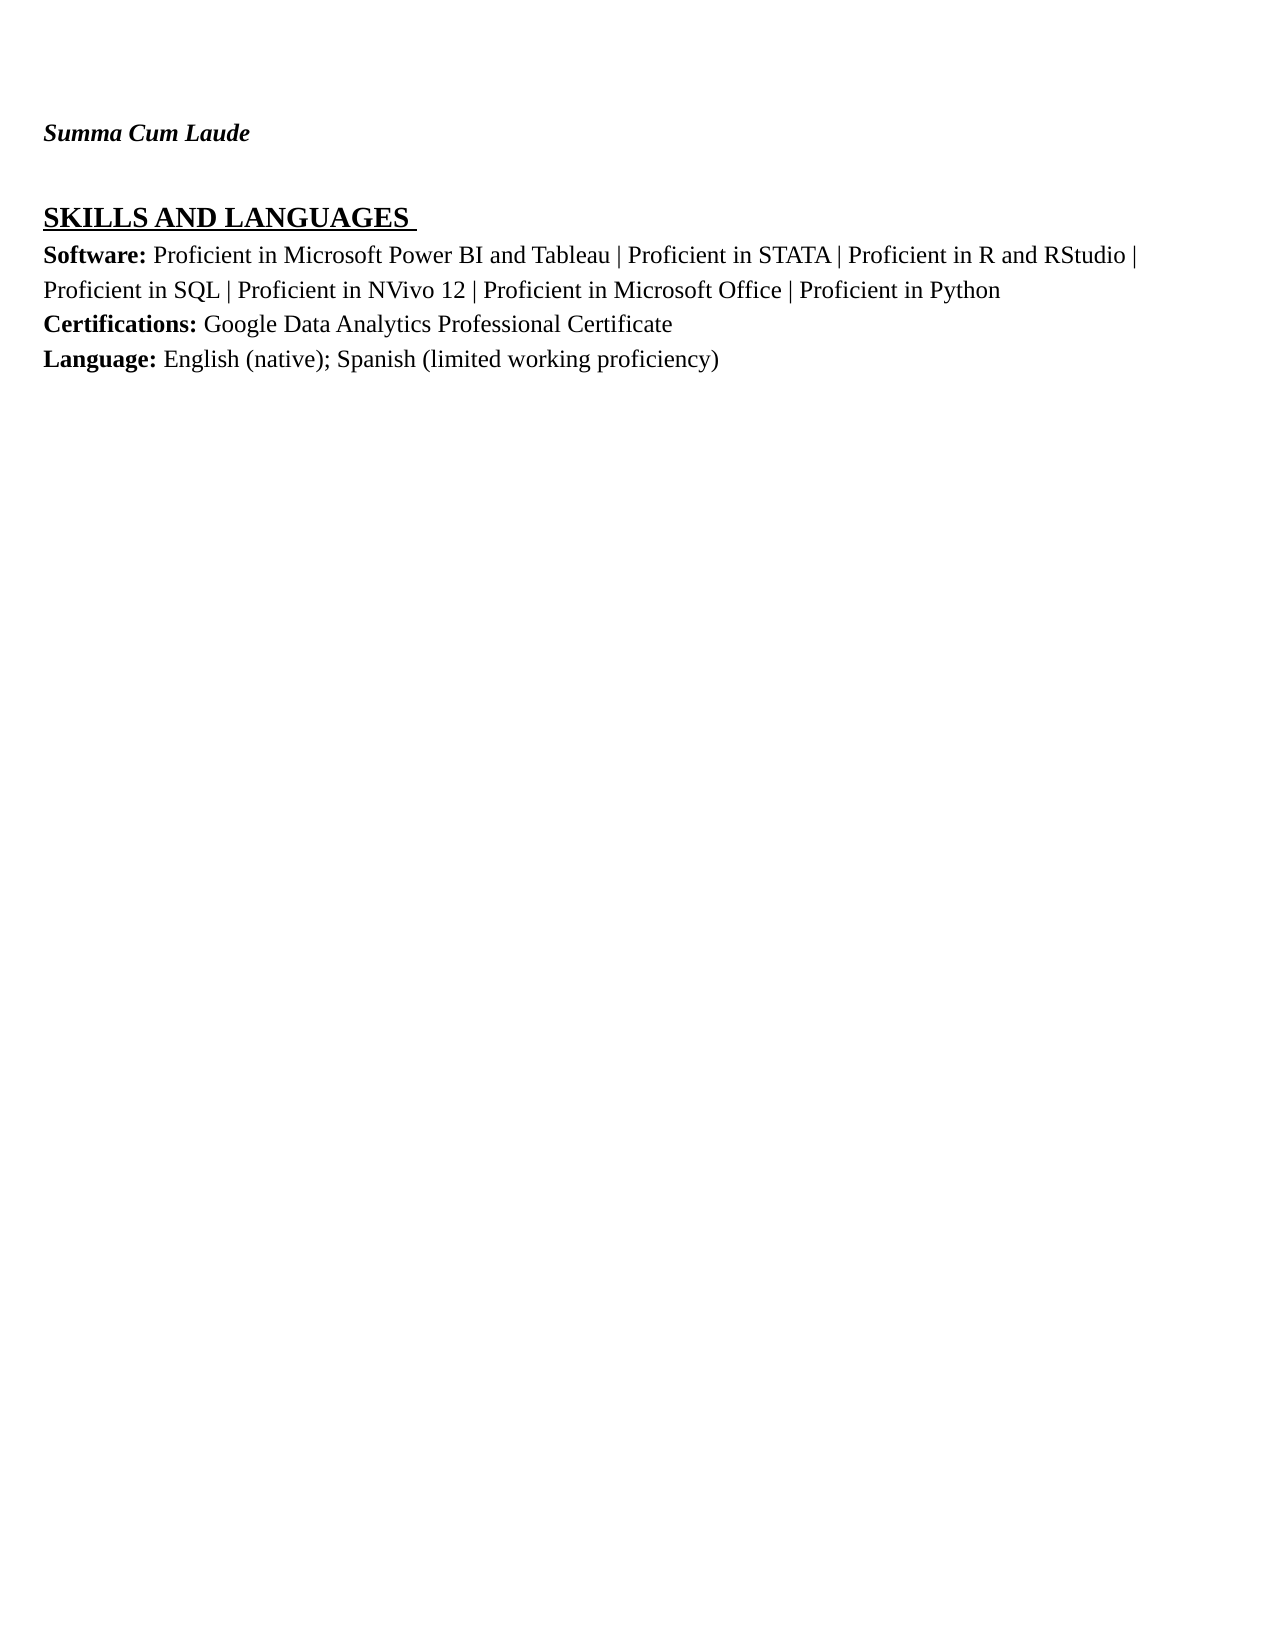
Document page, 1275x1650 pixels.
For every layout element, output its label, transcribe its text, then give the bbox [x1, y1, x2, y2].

text Summa Cum Laude [43, 118, 1204, 147]
text SKILLS AND LANGUAGES [43, 200, 1204, 234]
text Language: English (native); Spanish (limited working proficiency) [43, 344, 1204, 373]
text Software: Proficient in Microsoft Power BI and Tableau | Proficient in STATA | Proficient in R and RStudio | Proficient in SQL | Proficient in NVivo 12 | Proficient in Microsoft Office | Proficient in Python [43, 240, 1204, 304]
text Certifications: Google Data Analytics Professional Certificate [43, 309, 1204, 338]
